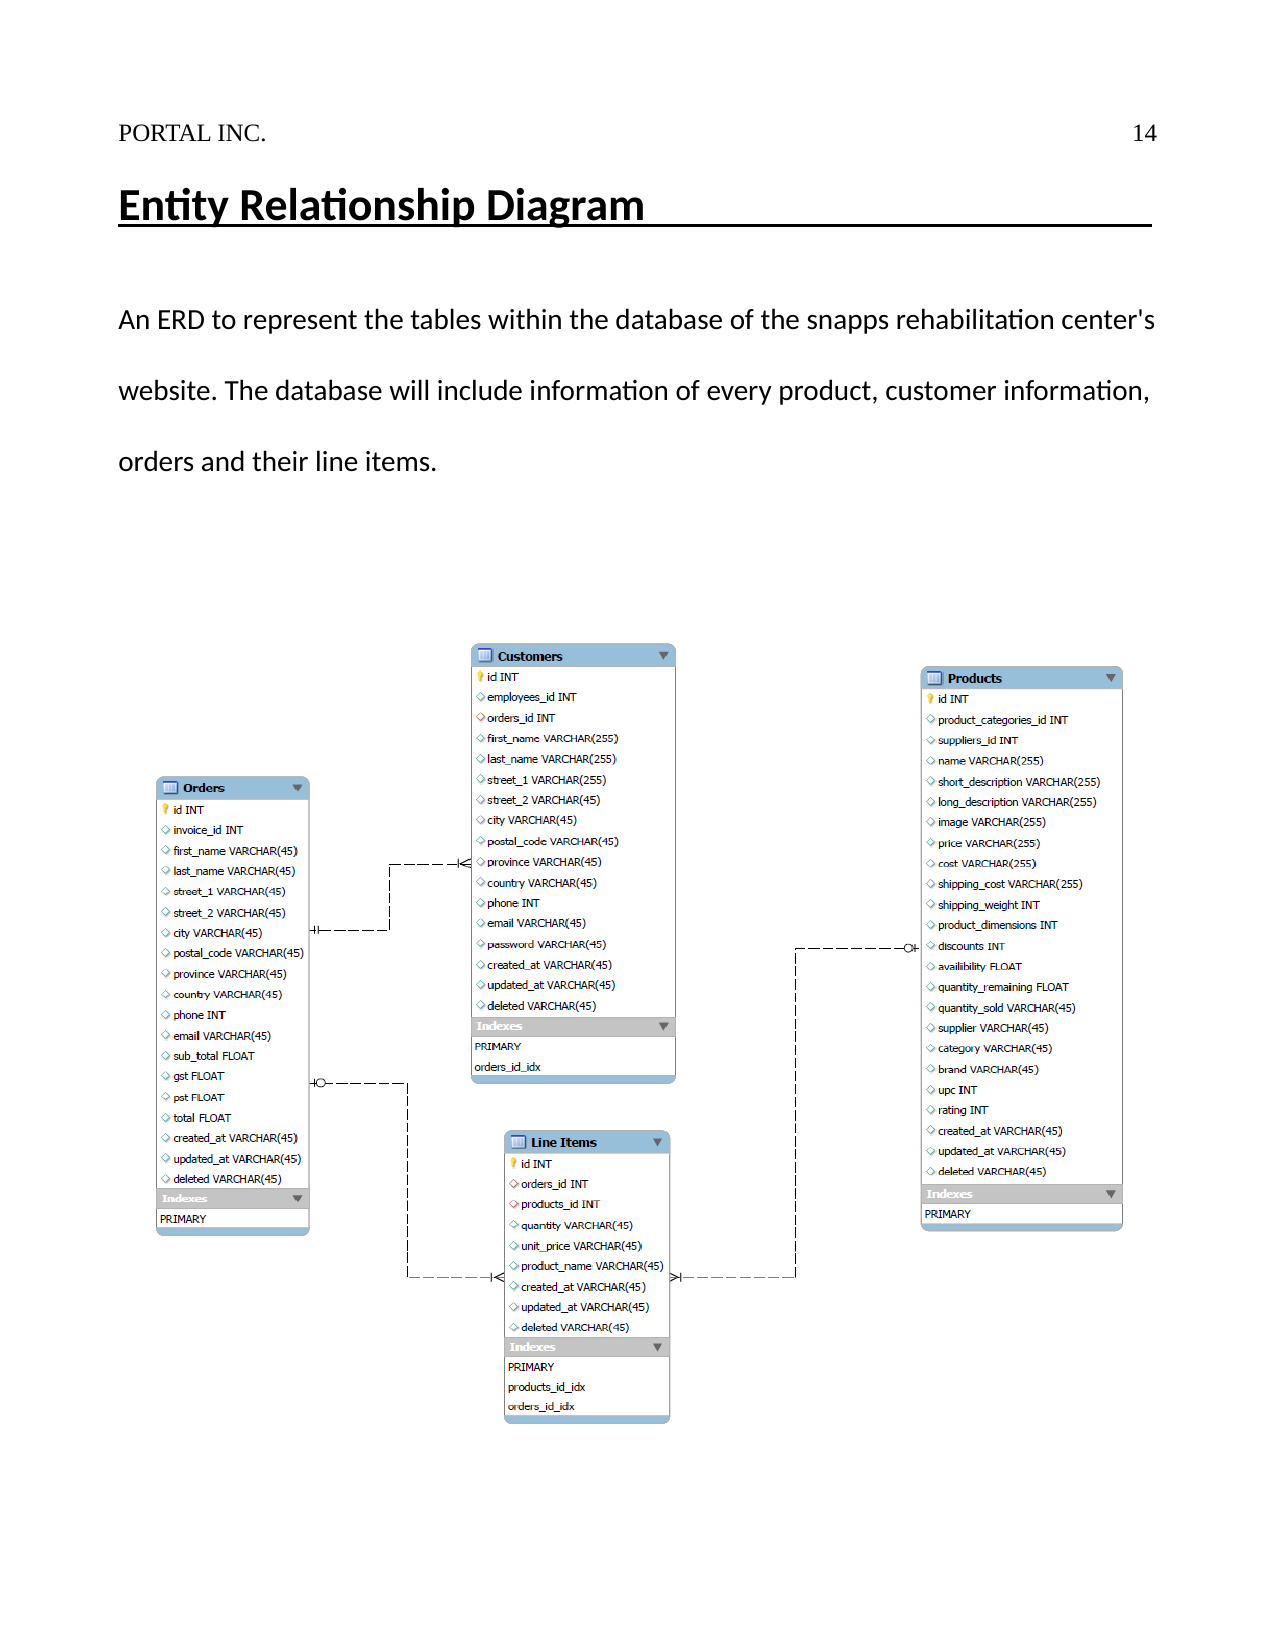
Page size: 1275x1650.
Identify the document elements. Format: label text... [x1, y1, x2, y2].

text An ERD to represent the tables within the database of the snapps rehabilitation center's website. The database will include information of every product, customer information, orders and their line items. [118, 301, 1157, 479]
text Entity Relationship Diagram [118, 176, 1157, 232]
picture [149, 636, 1134, 1431]
